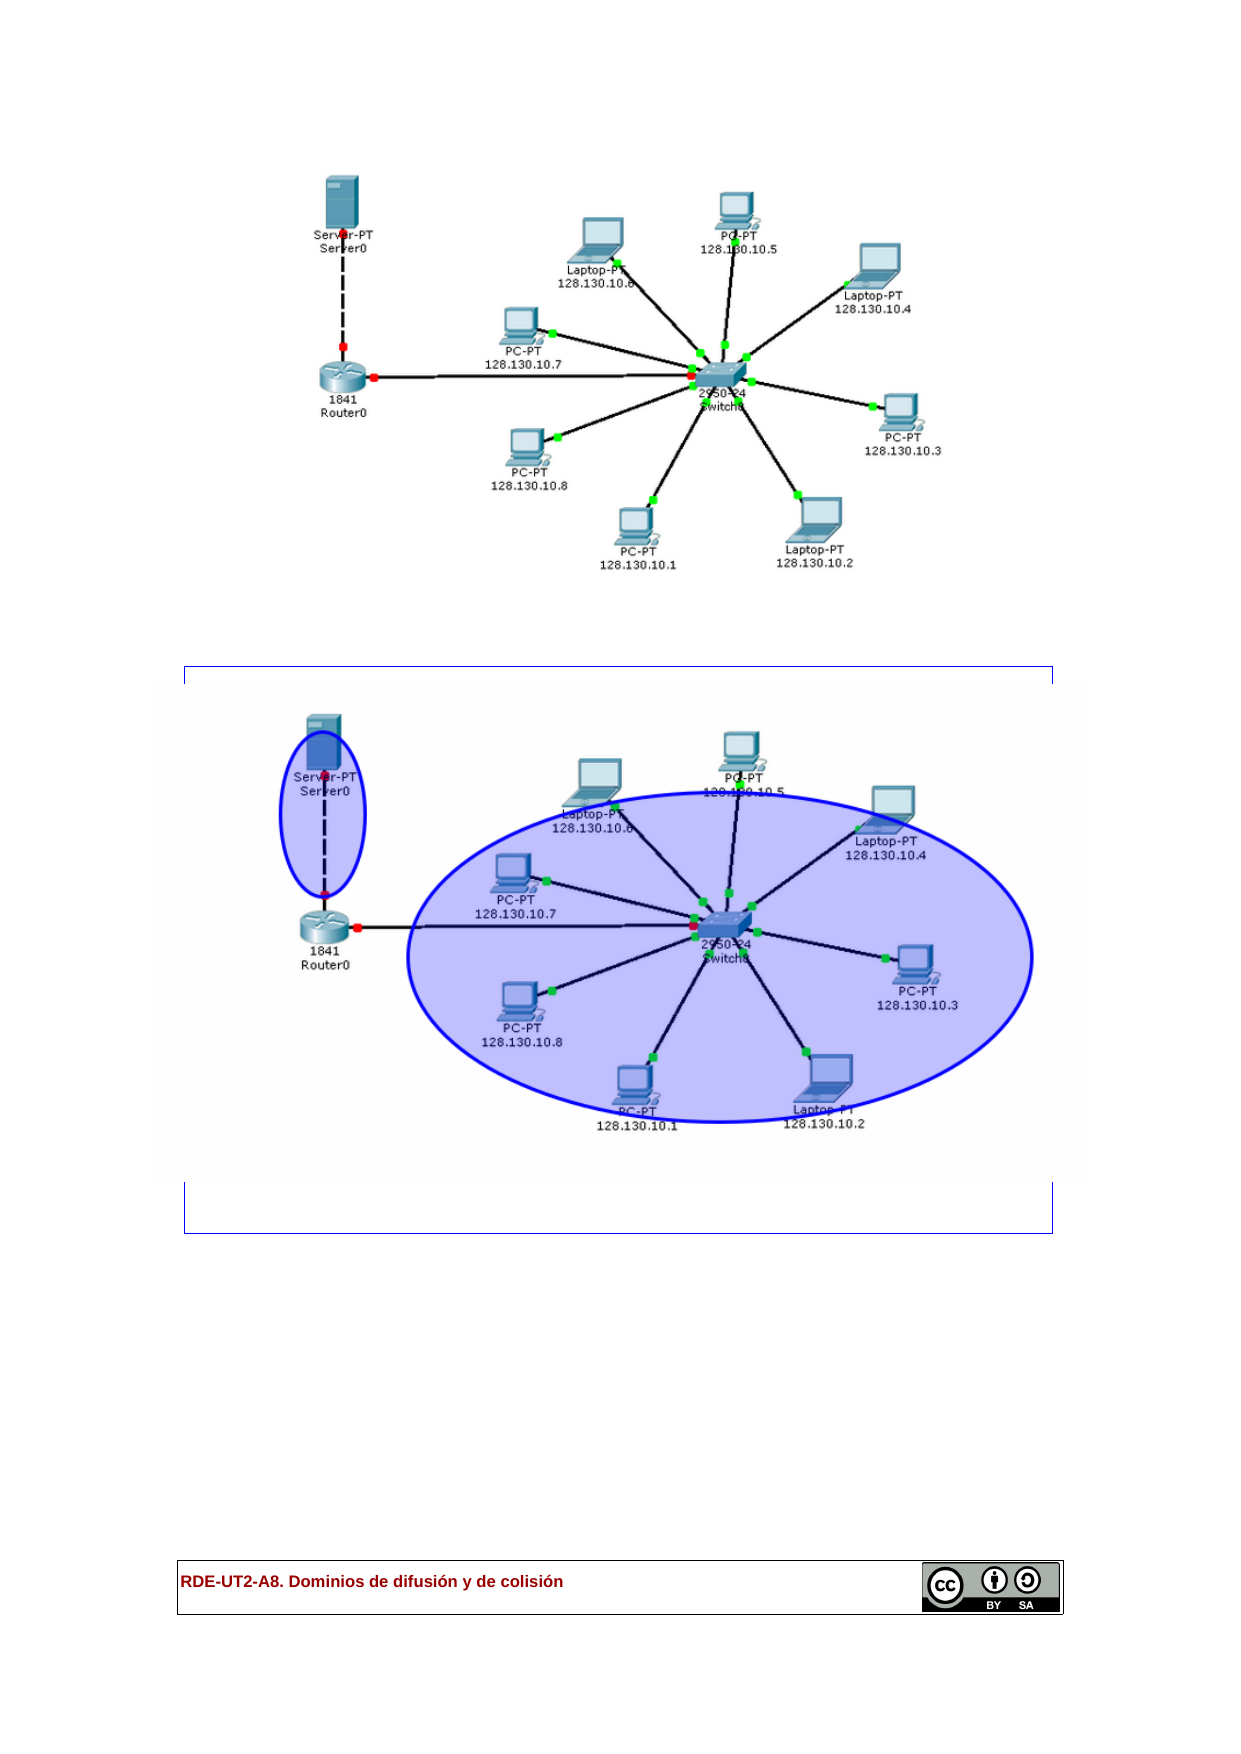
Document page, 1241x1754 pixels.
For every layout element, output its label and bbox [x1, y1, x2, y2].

picture [177, 147, 1063, 618]
table_header [185, 1182, 1052, 1233]
picture [149, 684, 1087, 1182]
table_header [185, 667, 1052, 684]
picture [922, 1562, 1060, 1612]
